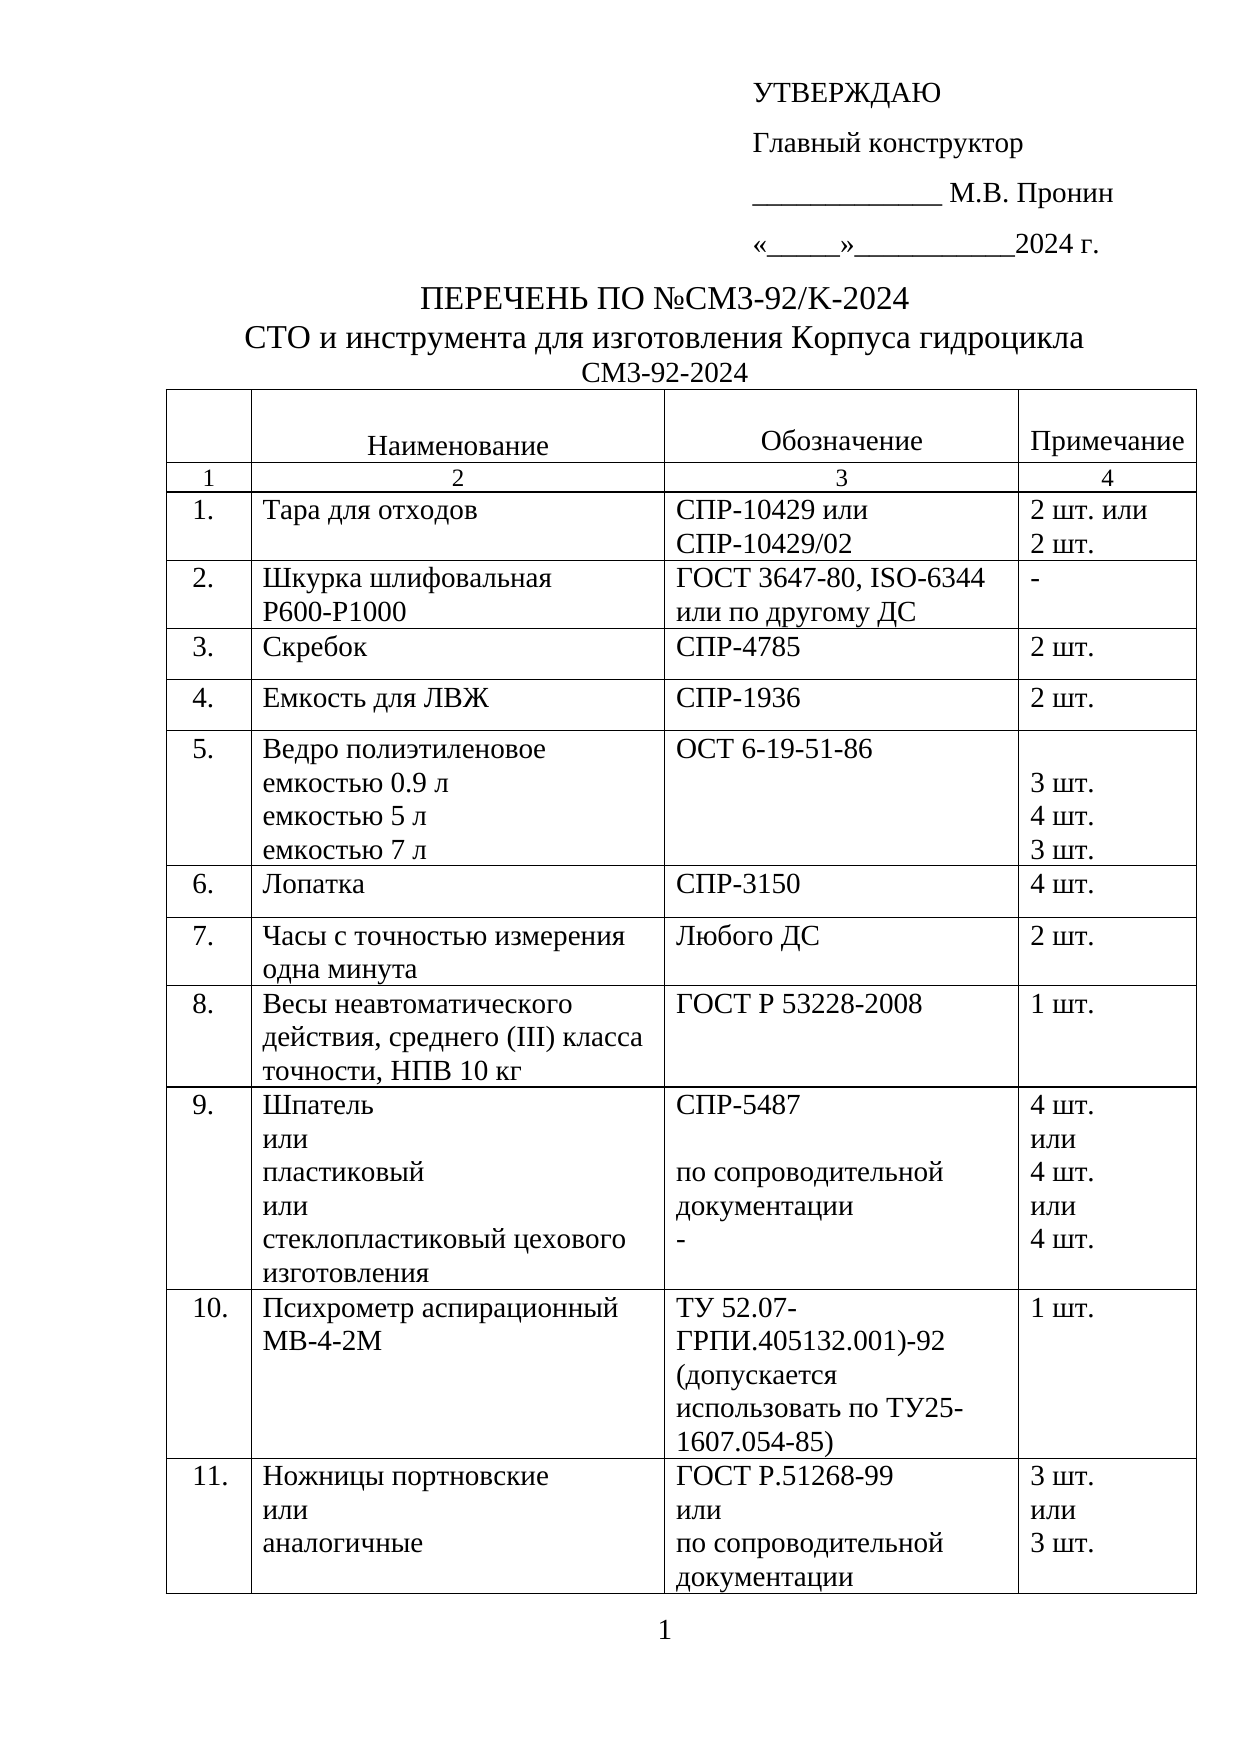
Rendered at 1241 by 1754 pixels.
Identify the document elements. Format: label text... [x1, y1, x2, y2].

table_cell СПР-10429 или СПР-10429/02 [665, 493, 1018, 559]
table_header Обозначение [665, 390, 1018, 462]
table_cell Весы неавтоматического действия, среднего (III) класса точности, НПВ 10 кг [252, 986, 664, 1086]
table_header Наименование [252, 390, 664, 462]
table_cell Часы с точностью измерения одна минута [252, 918, 664, 985]
table_header [167, 390, 251, 462]
table_cell Тара для отходов [252, 493, 664, 559]
table_cell 4 [1019, 463, 1196, 491]
table_cell 2 шт. или 2 шт. [1019, 493, 1196, 559]
table_cell 2 [252, 463, 664, 491]
table_cell СПР-5487 по сопроводительной документации - [665, 1088, 1018, 1289]
table_cell Скребок [252, 629, 664, 679]
table_cell СПР-3150 [665, 866, 1018, 917]
table_cell 2 шт. [1019, 680, 1196, 730]
table_cell 4 шт. [1019, 866, 1196, 917]
table_cell [167, 731, 251, 865]
table_cell ТУ 52.07-ГРПИ.405132.001)-92 (допускается использовать по ТУ25-1607.054-85) [665, 1290, 1018, 1457]
table_cell 3 шт. 4 шт. 3 шт. [1019, 731, 1196, 865]
table_cell 1 [167, 463, 251, 491]
table_cell Ножницы портновские или аналогичные [252, 1459, 664, 1593]
table_cell [167, 561, 251, 628]
table_cell 1 шт. [1019, 1290, 1196, 1457]
table_cell 2 шт. [1019, 629, 1196, 679]
table_cell ГОСТ 3647-80, ISO-6344 или по другому ДС [665, 561, 1018, 628]
table_cell Шкурка шлифовальная Р600-Р1000 [252, 561, 664, 628]
subtitle ПЕРЕЧЕНЬ ПО №СМ3-92/K-2024 [177, 278, 1152, 317]
table_cell ОСТ 6-19-51-86 [665, 731, 1018, 865]
table_cell Емкость для ЛВЖ [252, 680, 664, 730]
table_cell - [1019, 561, 1196, 628]
table_cell СПР-4785 [665, 629, 1018, 679]
table_cell СПР-1936 [665, 680, 1018, 730]
table_cell Психрометр аспирационный МВ-4-2М [252, 1290, 664, 1457]
table_cell ГОСТ Р.51268-99 или по сопроводительной документации [665, 1459, 1018, 1593]
table_cell [167, 866, 251, 917]
table_cell ГОСТ Р 53228-2008 [665, 986, 1018, 1086]
table_cell Лопатка [252, 866, 664, 917]
table_cell [167, 1088, 251, 1289]
table_cell Ведро полиэтиленовое емкостью 0.9 л емкостью 5 л емкостью 7 л [252, 731, 664, 865]
table_cell [167, 918, 251, 985]
table_cell 1 шт. [1019, 986, 1196, 1086]
table_cell [167, 986, 251, 1086]
table_cell 3 шт. или 3 шт. [1019, 1459, 1196, 1593]
text СМ3-92-2024 [177, 355, 1152, 389]
text СТО и инструмента для изготовления Корпуса гидроцикла [177, 317, 1152, 355]
table_cell 4 шт. или 4 шт. или 4 шт. [1019, 1088, 1196, 1289]
table_cell [167, 629, 251, 679]
table_cell [167, 1459, 251, 1593]
table_cell [167, 493, 251, 559]
table_cell Любого ДС [665, 918, 1018, 985]
table_cell Шпатель или пластиковый или стеклопластиковый цехового изготовления [252, 1088, 664, 1289]
table_cell 2 шт. [1019, 918, 1196, 985]
table_cell [167, 1290, 251, 1457]
table_header УТВЕРЖДАЮ Главный конструктор _____________ М.В. Пронин «_____»___________2024 г. [741, 75, 1152, 278]
table_cell 3 [665, 463, 1018, 491]
table_header Примечание [1019, 390, 1196, 462]
table_cell [167, 680, 251, 730]
